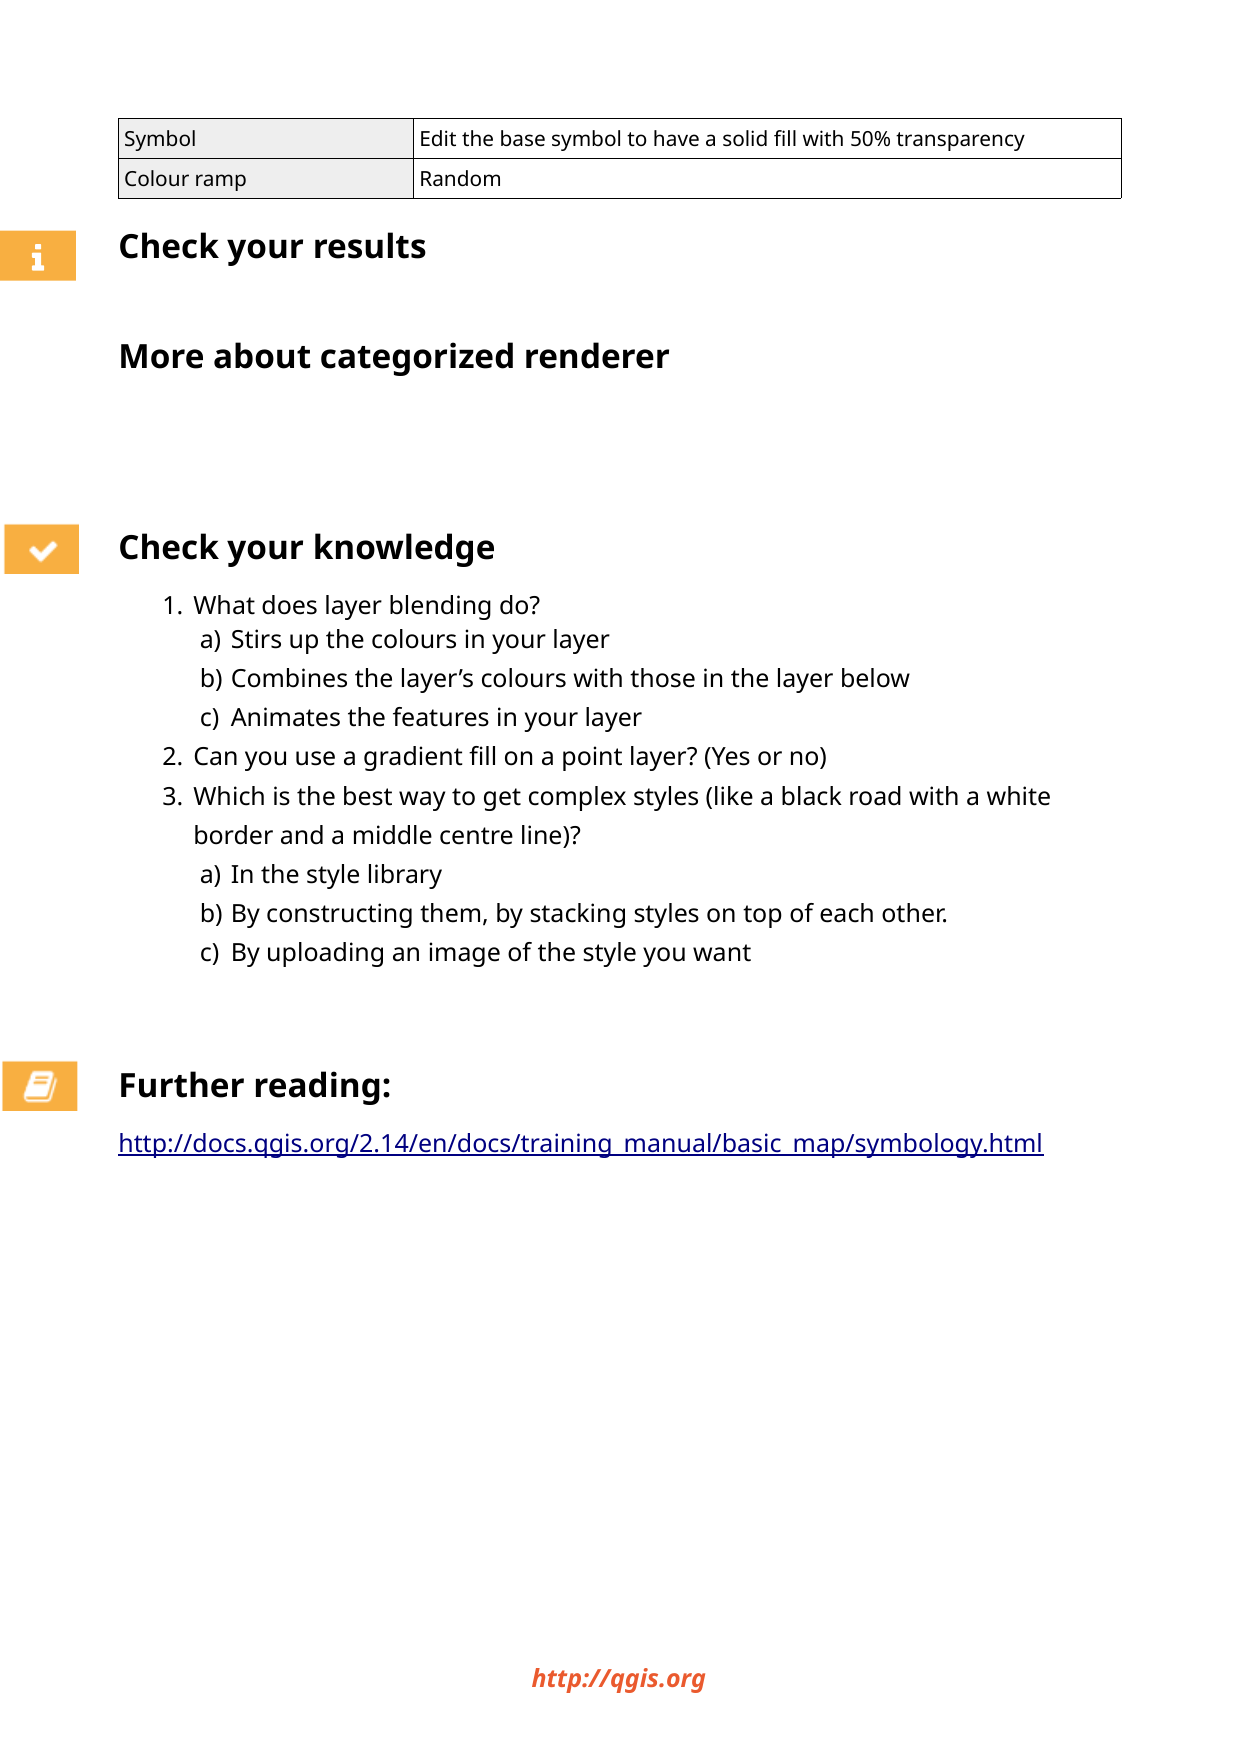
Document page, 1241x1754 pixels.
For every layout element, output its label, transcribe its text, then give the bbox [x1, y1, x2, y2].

list Stirs up the colours in your layer [193, 621, 1122, 656]
subtitle Check your knowledge [118, 523, 1122, 569]
text http://docs.qgis.org/2.14/en/docs/training_manual/basic_map/symbology.html [118, 1125, 1122, 1159]
list By constructing them, by stacking styles on top of each other. [193, 896, 1122, 930]
subtitle More about categorized renderer [118, 333, 1122, 378]
subtitle Check your results [118, 223, 1122, 268]
picture [1, 1060, 78, 1111]
list Can you use a gradient fill on a point layer? (Yes or no) [156, 739, 1122, 773]
list Combines the layer’s colours with those in the layer below [193, 661, 1122, 695]
subtitle Further reading: [118, 1061, 1122, 1107]
table_cell Random [414, 159, 1121, 198]
table_cell Colour ramp [119, 159, 413, 198]
list By uploading an image of the style you want [193, 935, 1122, 969]
picture [3, 523, 79, 574]
list Animates the features in your layer [193, 700, 1122, 734]
table_cell Symbol [119, 119, 413, 158]
list In the style library [193, 856, 1122, 891]
table_cell Edit the base symbol to have a solid fill with 50% transparency [414, 119, 1121, 158]
list Which is the best way to get complex styles (like a black road with a white border and a middle centre line)? [156, 778, 1122, 851]
list What does layer blending do? [156, 587, 1122, 621]
